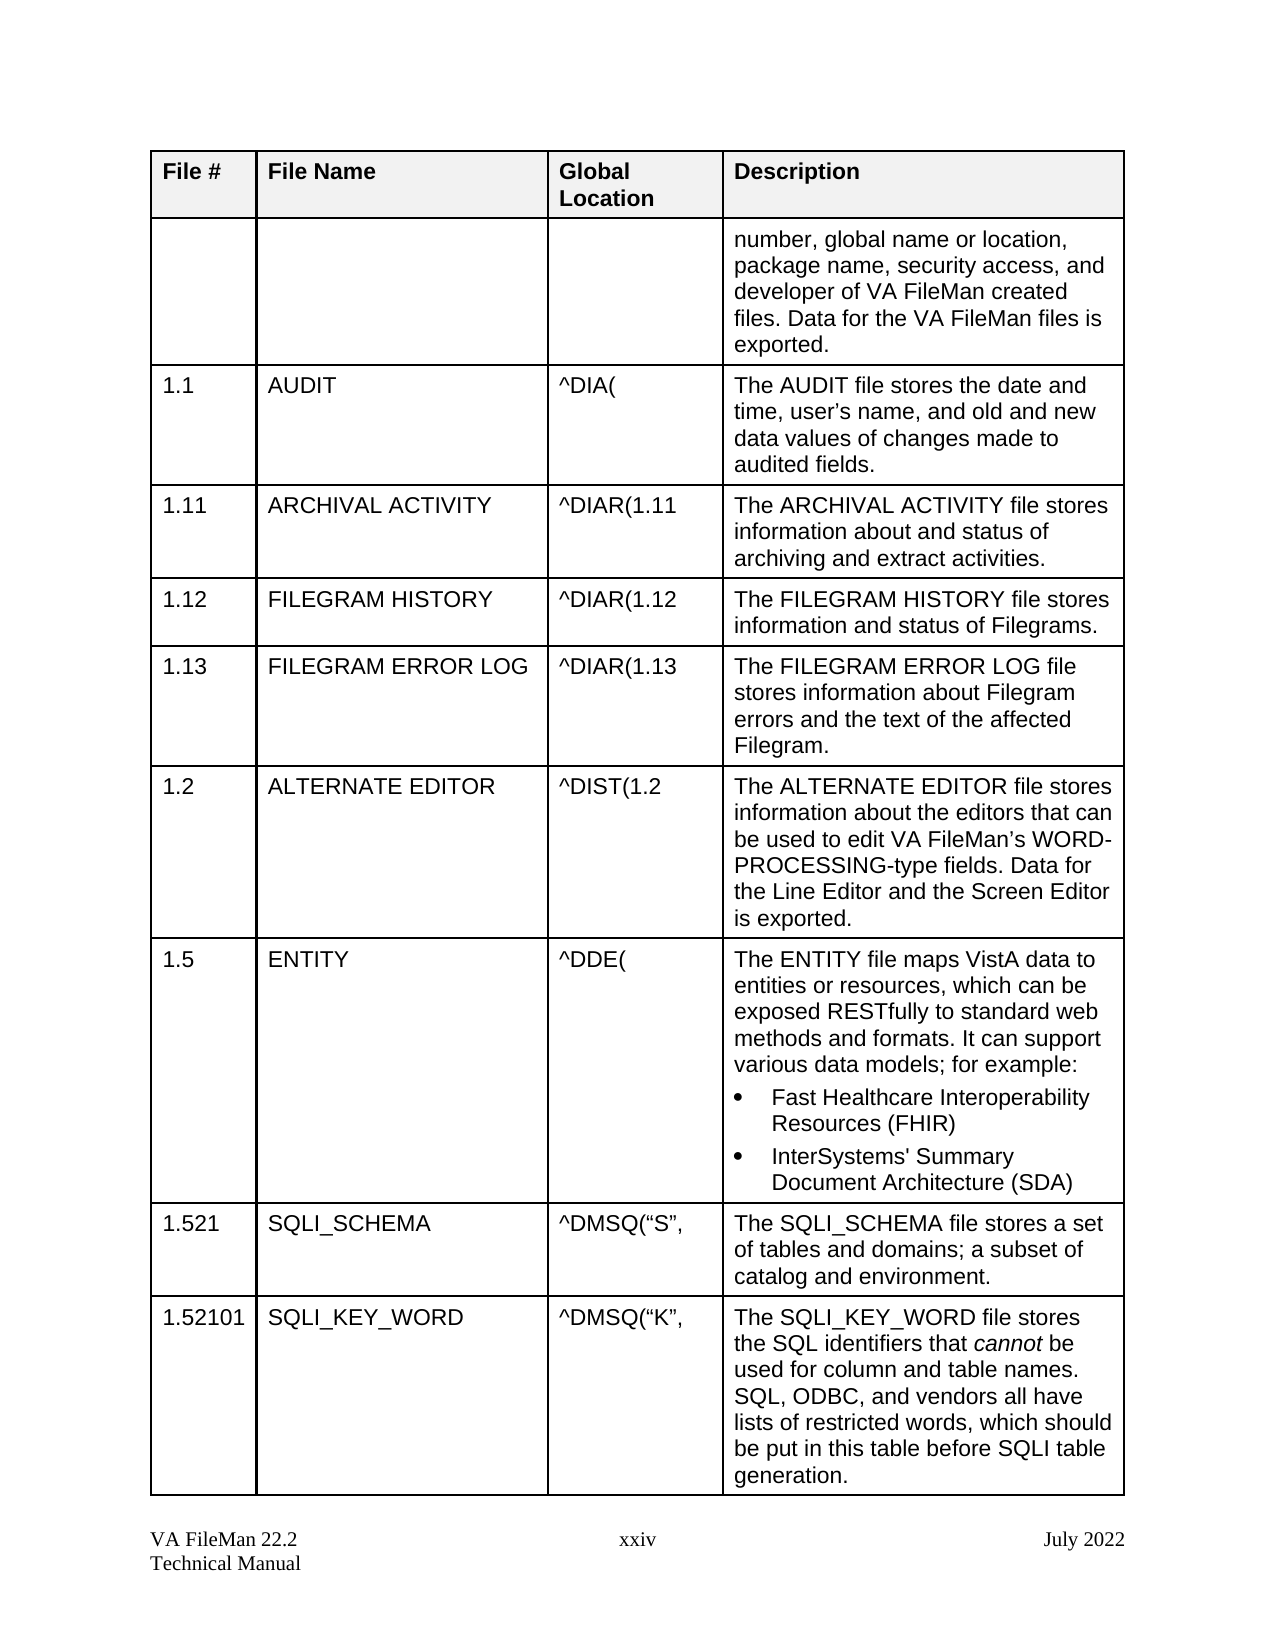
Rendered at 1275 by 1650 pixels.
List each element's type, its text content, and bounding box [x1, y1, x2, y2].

table_header Global Location [549, 152, 722, 217]
table_cell ^DIST(1.2 [549, 767, 722, 937]
table_cell [258, 219, 547, 364]
table_cell 1.52101 [152, 1297, 255, 1494]
table_cell The SQLI_SCHEMA file stores a set of tables and domains; a subset of catalog and environment. [724, 1204, 1123, 1295]
table_cell ^DIAR(1.13 [549, 647, 722, 764]
table_cell ^DMSQ(“K”, [549, 1297, 722, 1494]
table_cell ALTERNATE EDITOR [258, 767, 547, 937]
table_cell 1.5 [152, 939, 255, 1202]
table_cell SQLI_KEY_WORD [258, 1297, 547, 1494]
table_cell 1.2 [152, 767, 255, 937]
table_cell number, global name or location, package name, security access, and developer of VA FileMan created files. Data for the VA FileMan files is exported. [724, 219, 1123, 364]
table_cell [549, 219, 722, 364]
table_header Description [724, 152, 1123, 217]
table_cell The ENTITY file maps VistA data to entities or resources, which can be exposed RESTfully to standard web methods and formats. It can support various data models; for example: Fast Healthcare Interoperability Resources (FHIR) InterSystems' Summary Document Architecture (SDA) [724, 939, 1123, 1202]
table_header File Name [258, 152, 547, 217]
table_cell FILEGRAM HISTORY [258, 579, 547, 644]
table_cell 1.13 [152, 647, 255, 764]
table_cell 1.1 [152, 366, 255, 484]
table_cell 1.521 [152, 1204, 255, 1295]
table_cell [152, 219, 255, 364]
table_cell ^DIAR(1.12 [549, 579, 722, 644]
table_cell SQLI_SCHEMA [258, 1204, 547, 1295]
table_cell FILEGRAM ERROR LOG [258, 647, 547, 764]
table_cell ^DDE( [549, 939, 722, 1202]
table_cell ^DMSQ(“S”, [549, 1204, 722, 1295]
table_header File # [152, 152, 255, 217]
table_cell ENTITY [258, 939, 547, 1202]
table_cell The FILEGRAM HISTORY file stores information and status of Filegrams. [724, 579, 1123, 644]
table_cell The SQLI_KEY_WORD file stores the SQL identifiers that cannot be used for column and table names. SQL, ODBC, and vendors all have lists of restricted words, which should be put in this table before SQLI table generation. [724, 1297, 1123, 1494]
table_cell The FILEGRAM ERROR LOG file stores information about Filegram errors and the text of the affected Filegram. [724, 647, 1123, 764]
table_cell 1.11 [152, 486, 255, 577]
table_cell ^DIAR(1.11 [549, 486, 722, 577]
table_cell 1.12 [152, 579, 255, 644]
table_cell The AUDIT file stores the date and time, user’s name, and old and new data values of changes made to audited fields. [724, 366, 1123, 484]
table_cell The ARCHIVAL ACTIVITY file stores information about and status of archiving and extract activities. [724, 486, 1123, 577]
table_cell Audit [258, 366, 547, 484]
table_cell ARCHIVAL ACTIVITY [258, 486, 547, 577]
table_cell ^DIA( [549, 366, 722, 484]
table_cell The ALTERNATE EDITOR file stores information about the editors that can be used to edit VA FileMan’s WORD-PROCESSING-type fields. Data for the Line Editor and the Screen Editor is exported. [724, 767, 1123, 937]
